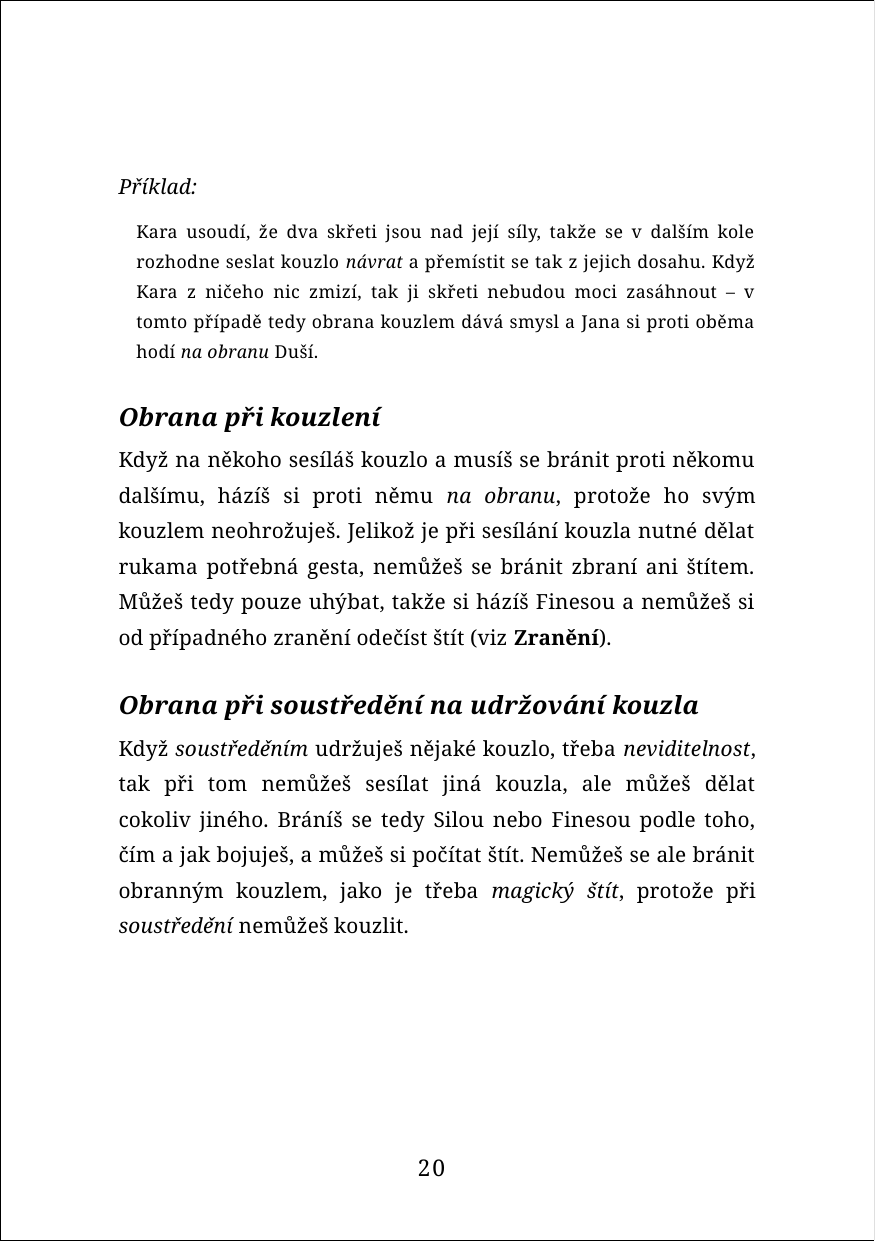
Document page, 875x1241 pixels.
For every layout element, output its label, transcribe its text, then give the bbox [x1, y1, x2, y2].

text Když soustředěním udržuješ nějaké kouzlo, třeba neviditelnost, tak při tom nemůžeš sesílat jiná kouzla, ale můžeš dělat cokoliv jiného. Bráníš se tedy Silou nebo Finesou podle toho, čím a jak bojuješ, a můžeš si počítat štít. Nemůžeš se ale bránit obranným kouzlem, jako je třeba magický štít, protože při soustředění nemůžeš kouzlit. [118, 734, 756, 940]
subtitle Obrana při kouzlení [118, 399, 756, 434]
text Příklad: [118, 172, 756, 200]
text Kara usoudí, že dva skřeti jsou nad její síly, takže se v dalším kole rozhodne seslat kouzlo návrat a přemístit se tak z jejich dosahu. Když Kara z ničeho nic zmizí, tak ji skřeti nebudou moci zasáhnout – v tomto případě tedy obrana kouzlem dává smysl a Jana si proti oběma hodí na obranu Duší. [136, 219, 756, 364]
subtitle Obrana při soustředění na udržování kouzla [118, 688, 756, 722]
text Když na někoho sesíláš kouzlo a musíš se bránit proti někomu dalšímu, házíš si proti němu na obranu, protože ho svým kouzlem neohrožuješ. Jelikož je při sesílání kouzla nutné dělat rukama potřebná gesta, nemůžeš se bránit zbraní ani štítem. Můžeš tedy pouze uhýbat, takže si házíš Finesou a nemůžeš si od případného zranění odečíst štít (viz Zranění). [118, 445, 756, 651]
